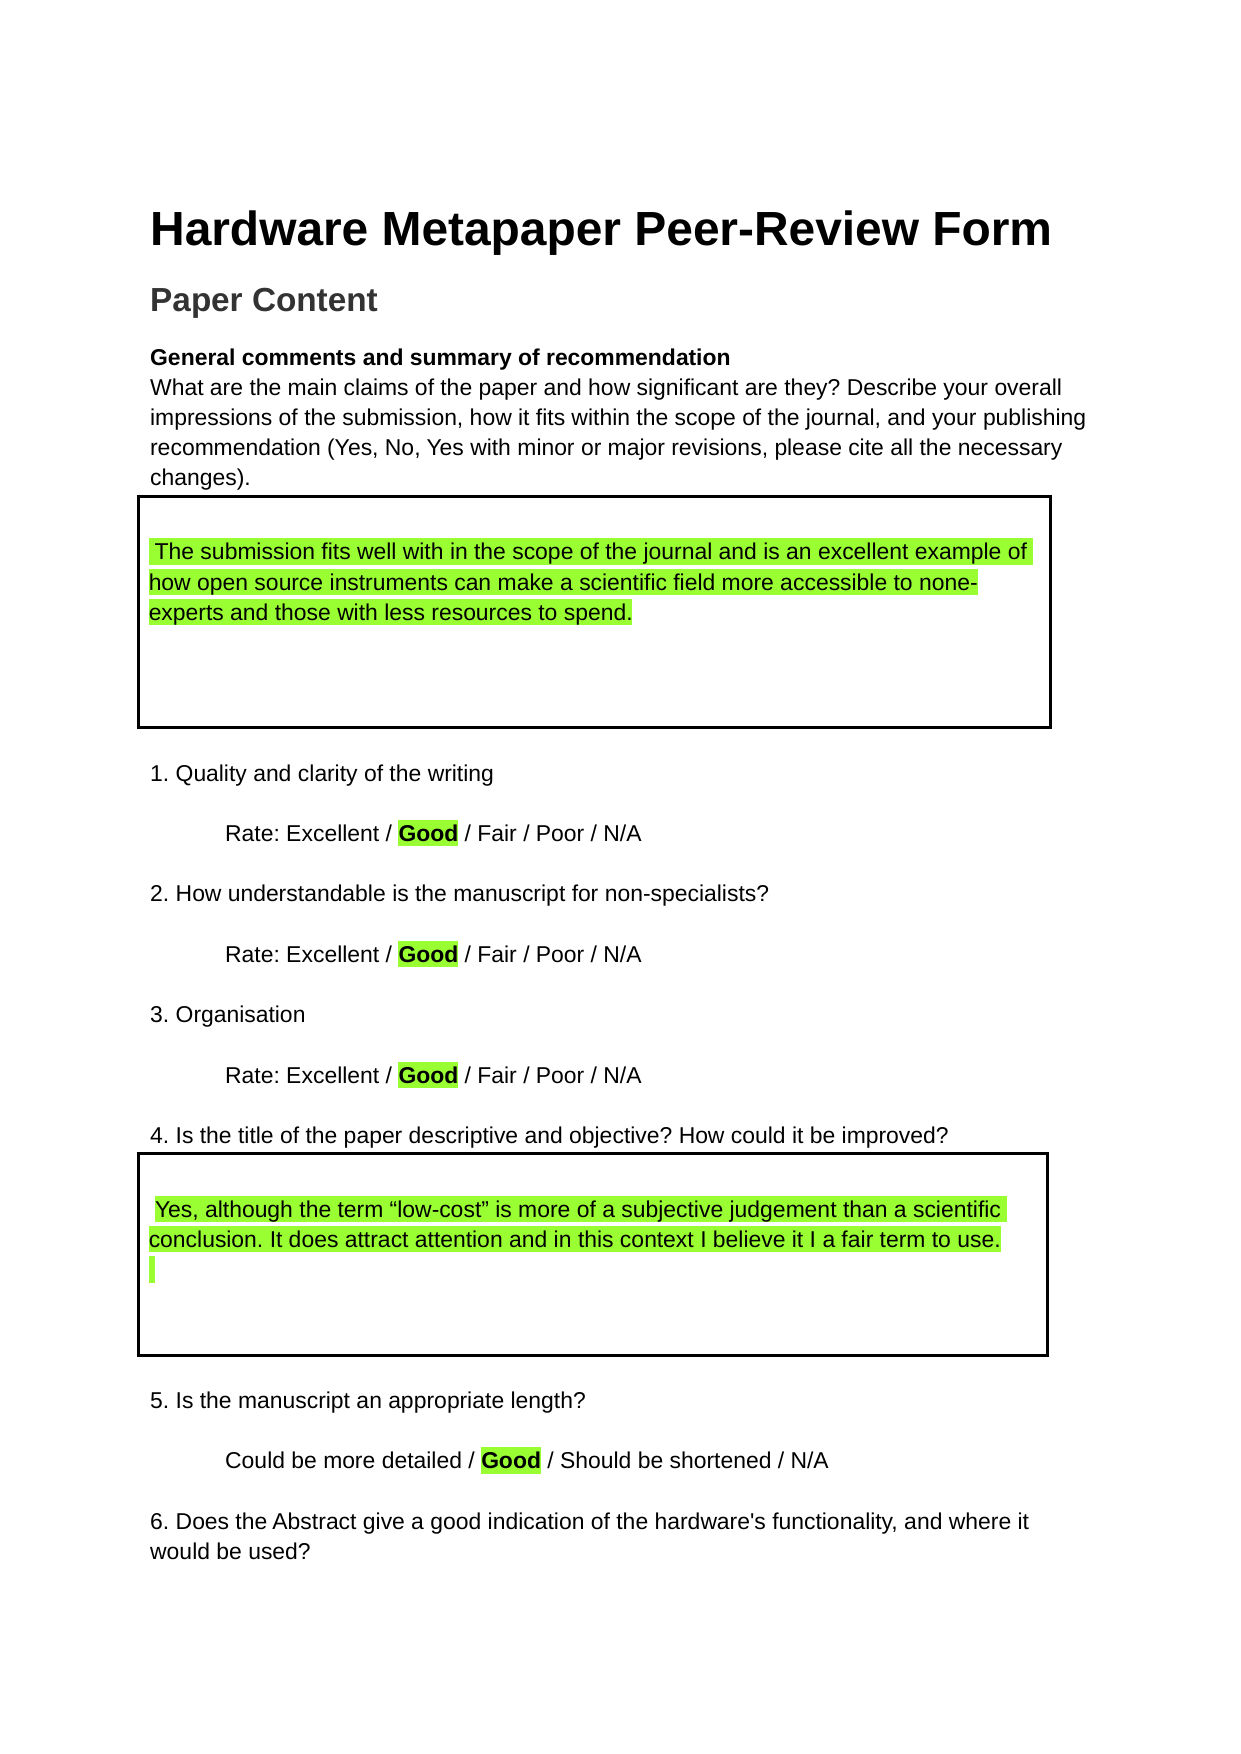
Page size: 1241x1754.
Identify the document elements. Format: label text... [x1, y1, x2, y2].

subtitle Hardware Metapaper Peer-Review Form [150, 200, 1090, 255]
table_header The submission fits well with in the scope of the journal and is an excellent example of how open source instruments can make a scientific field more accessible to none-experts and those with less resources to spend. [140, 498, 1049, 726]
text 3. Organisation [150, 1001, 1090, 1027]
text Could be more detailed / Good / Should be shortened / N/A [150, 1447, 1090, 1474]
text 2. How understandable is the manuscript for non-specialists? [150, 880, 1090, 907]
text General comments and summary of recommendation [150, 343, 1090, 370]
text What are the main claims of the paper and how significant are they? Describe your overall impressions of the submission, how it fits within the scope of the journal, and your publishing recommendation (Yes, No, Yes with minor or major revisions, please cite all the necessary changes). [150, 374, 1090, 491]
text Rate: Excellent / Good / Fair / Poor / N/A [150, 941, 1090, 967]
text 4. Is the title of the paper descriptive and objective? How could it be improved? [150, 1122, 1090, 1148]
text 1. Quality and clarity of the writing [150, 759, 1090, 786]
text 5. Is the manuscript an appropriate length? [150, 1387, 1090, 1413]
text Rate: Excellent / Good / Fair / Poor / N/A [150, 820, 1090, 846]
text Paper Content [150, 280, 1090, 318]
table_header Yes, although the term “low-cost” is more of a subjective judgement than a scientific conclusion. It does attract attention and in this context I believe it I a fair term to use. [140, 1155, 1046, 1353]
text 6. Does the Abstract give a good indication of the hardware's functionality, and where it would be used? [150, 1508, 1090, 1564]
text Rate: Excellent / Good / Fair / Poor / N/A [150, 1062, 1090, 1088]
